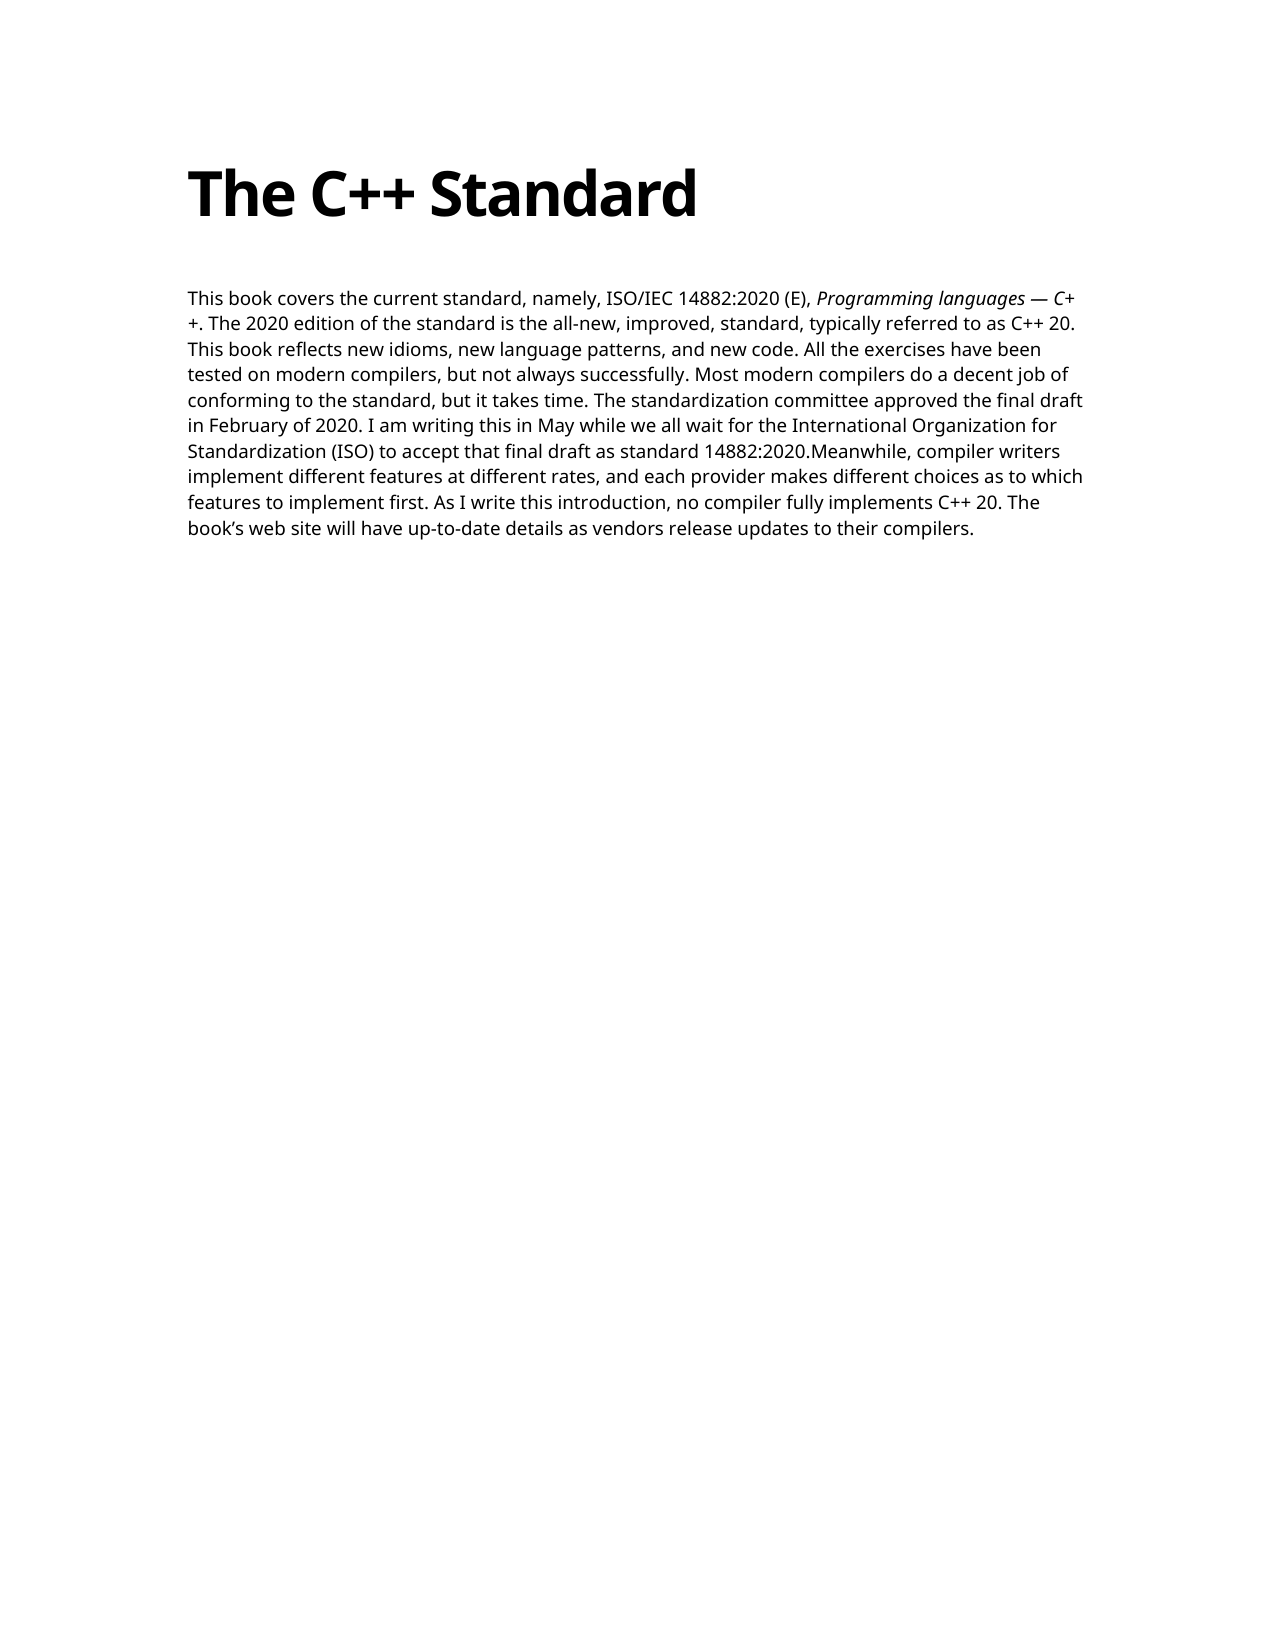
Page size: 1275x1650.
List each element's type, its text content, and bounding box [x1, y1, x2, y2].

text The C++ Standard [187, 150, 1087, 235]
text This book covers the current standard, namely, ISO/IEC 14882:2020 (E), Programming ­languages — C++. The 2020 edition of the standard is the all-new, improved, standard, typically referred to as C++ 20. This book reflects new idioms, new language patterns, and new code. All the exercises have been tested on modern compilers, but not always successfully. Most modern compilers do a decent job of conforming to the standard, but it takes time. The standardization committee approved the final draft in February of 2020. I am writing this in May while we all wait for the International Organization for Standardization (ISO) to accept that final draft as standard 14882:2020.Meanwhile, compiler writers implement different features at different rates, and each provider makes different choices as to which features to implement first. As I write this introduction, no compiler fully implements C++ 20. The book’s web site will have up-to-date details as vendors release updates to their compilers. [187, 285, 1087, 540]
